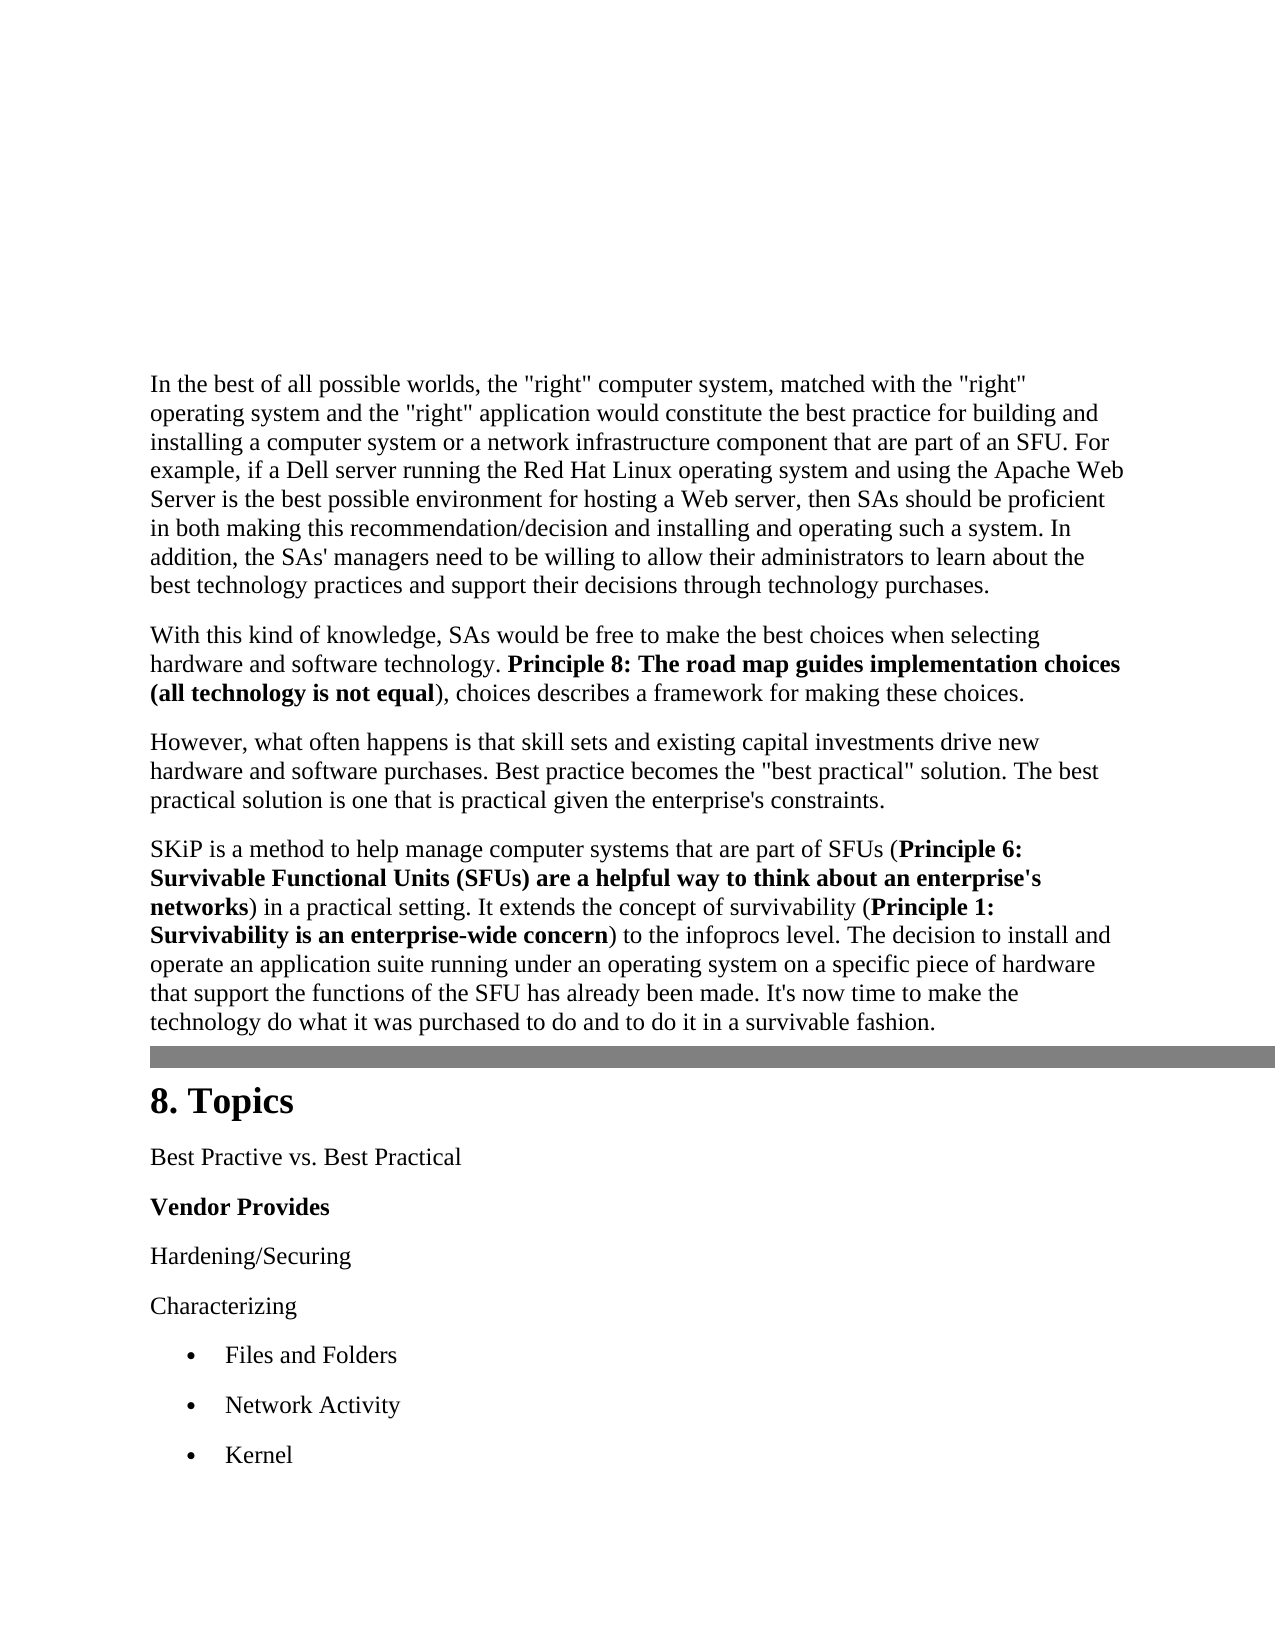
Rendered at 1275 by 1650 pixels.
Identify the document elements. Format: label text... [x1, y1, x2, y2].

text Characterizing [150, 1291, 1125, 1320]
text Hardening/Securing [150, 1241, 1125, 1270]
text Best Practive vs. Best Practical [150, 1142, 1125, 1171]
text With this kind of knowledge, SAs would be free to make the best choices when selecting hardware and software technology. Principle 8: The road map guides implementation choices (all technology is not equal), choices describes a framework for making these choices. [150, 620, 1125, 706]
text Vendor Provides [150, 1192, 1125, 1221]
list Files and Folders [187, 1341, 1125, 1369]
text SKiP is a method to help manage computer systems that are part of SFUs (Principle 6: Survivable Functional Units (SFUs) are a helpful way to think about an enterprise's networks) in a practical setting. It extends the concept of survivability (Principle 1: Survivability is an enterprise-wide concern) to the infoprocs level. The decision to install and operate an application suite running under an operating system on a specific piece of hardware that support the functions of the SFU has already been made. It's now time to make the technology do what it was purchased to do and to do it in a survivable fashion. [150, 834, 1125, 1036]
subtitle 8. Topics [150, 1078, 1125, 1121]
list Kernel [187, 1440, 1125, 1468]
list Network Activity [187, 1390, 1125, 1419]
text In the best of all possible worlds, the "right" computer system, matched with the "right" operating system and the "right" application would constitute the best practice for building and installing a computer system or a network infrastructure component that are part of an SFU. For example, if a Dell server running the Red Hat Linux operating system and using the Apache Web Server is the best possible environment for hosting a Web server, then SAs should be proficient in both making this recommendation/decision and installing and operating such a system. In addition, the SAs' managers need to be willing to allow their administrators to learn about the best technology practices and support their decisions through technology purchases. [150, 369, 1125, 599]
text However, what often happens is that skill sets and existing capital investments drive new hardware and software purchases. Best practice becomes the "best practical" solution. The best practical solution is one that is practical given the enterprise's constraints. [150, 727, 1125, 813]
